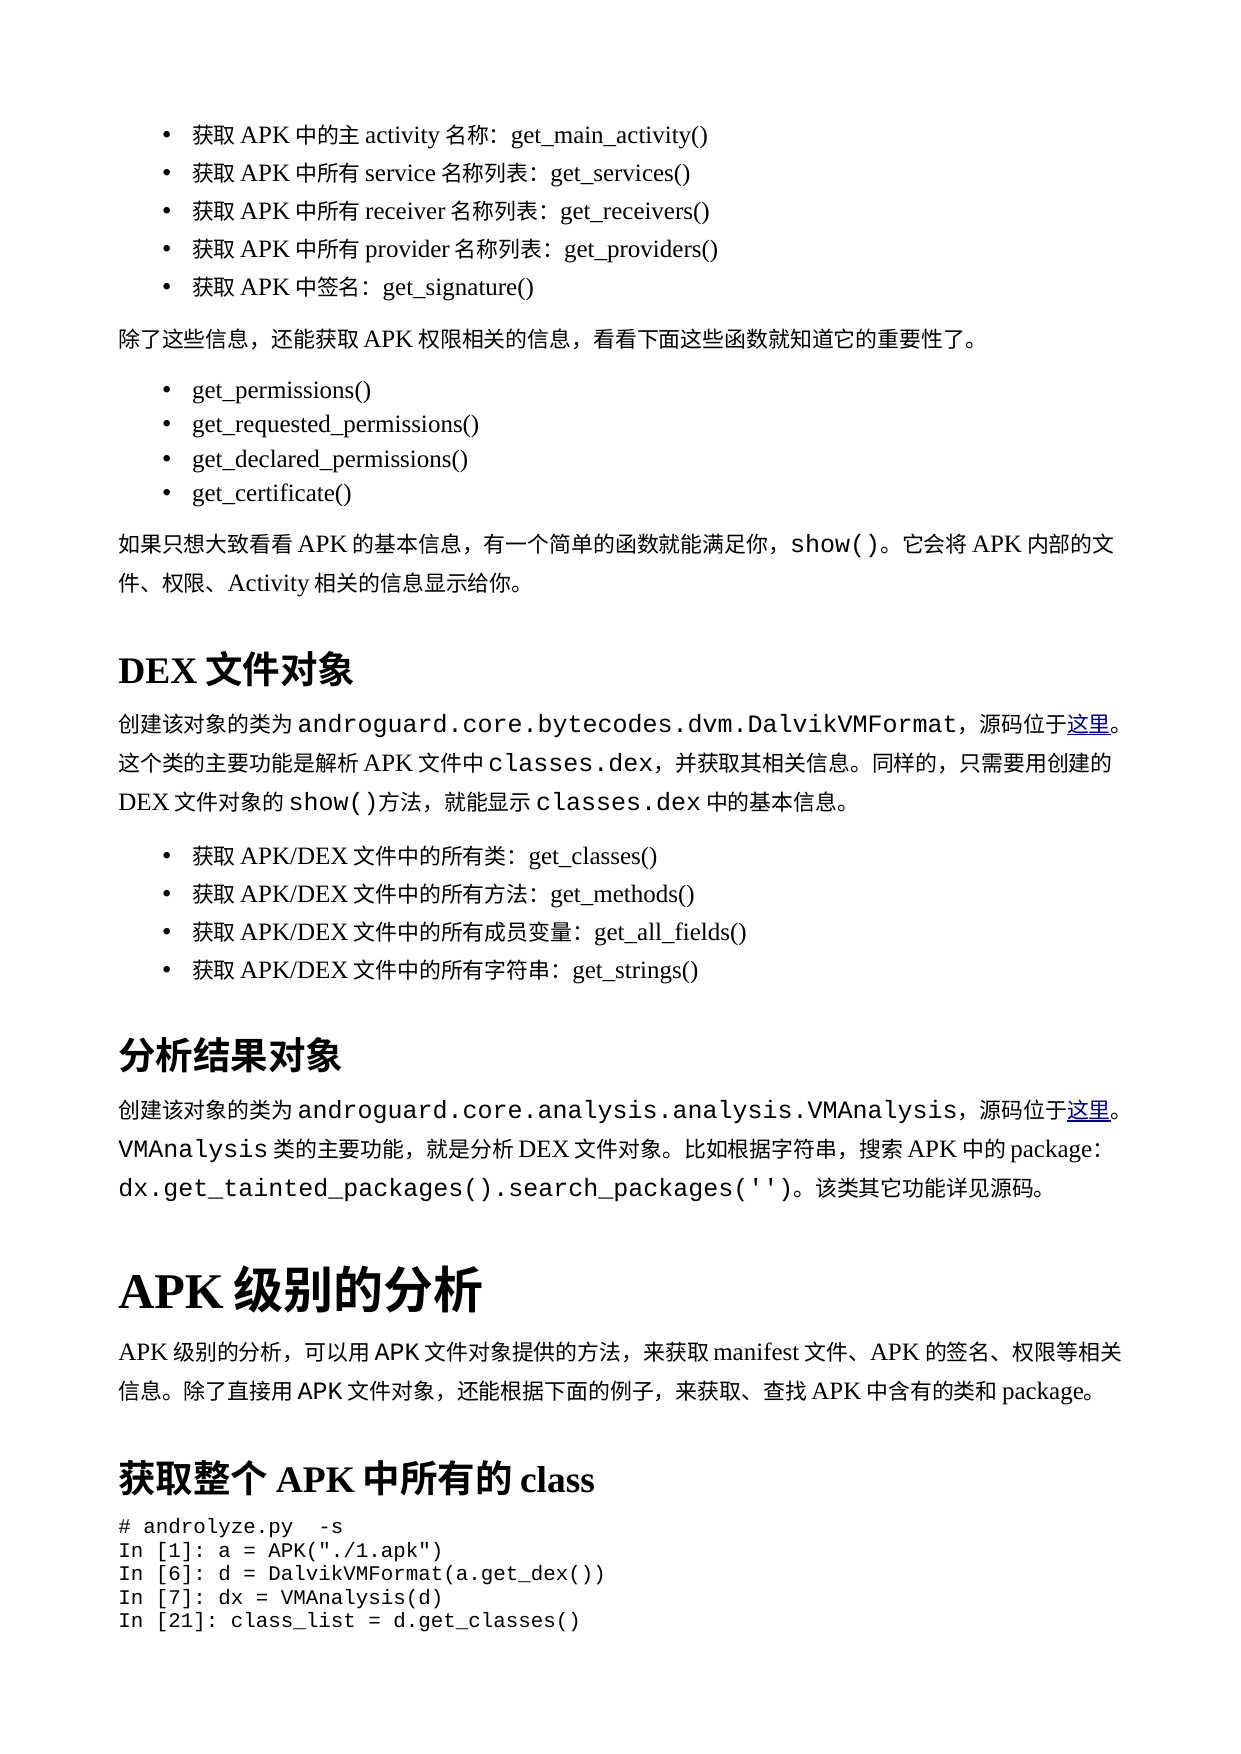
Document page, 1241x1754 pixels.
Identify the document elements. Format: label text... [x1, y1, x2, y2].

subtitle APK级别的分析 [118, 1250, 1122, 1323]
list 获取APK/DEX文件中的所有方法：get_methods() [162, 877, 1122, 908]
subtitle DEX文件对象 [118, 640, 1122, 694]
list 获取APK中签名：get_signature() [162, 270, 1122, 301]
list 获取APK/DEX文件中的所有成员变量：get_all_fields() [162, 915, 1122, 946]
text # androlyze.py -s [118, 1516, 1122, 1539]
list get_requested_permissions() [162, 409, 1122, 438]
list get_certificate() [162, 478, 1122, 507]
list 获取APK中所有service名称列表：get_services() [162, 156, 1122, 188]
list get_declared_permissions() [162, 444, 1122, 472]
text In [6]: d = DalvikVMFormat(a.get_dex()) [118, 1563, 1122, 1587]
text APK级别的分析，可以用APK文件对象提供的方法，来获取manifest文件、APK的签名、权限等相关信息。除了直接用APK文件对象，还能根据下面的例子，来获取、查找APK中含有的类和package。 [118, 1335, 1122, 1407]
subtitle 分析结果对象 [118, 1026, 1122, 1080]
list 获取APK/DEX文件中的所有类：get_classes() [162, 839, 1122, 871]
subtitle 获取整个APK中所有的class [118, 1449, 1122, 1503]
text 除了这些信息，还能获取APK权限相关的信息，看看下面这些函数就知道它的重要性了。 [118, 322, 1122, 354]
text 如果只想大致看看APK的基本信息，有一个简单的函数就能满足你，show()。它会将APK内部的文件、权限、Activity相关的信息显示给你。 [118, 527, 1122, 598]
text In [7]: dx = VMAnalysis(d) [118, 1587, 1122, 1611]
text 创建该对象的类为androguard.core.analysis.analysis.VMAnalysis，源码位于这里。VMAnalysis类的主要功能，就是分析DEX文件对象。比如根据字符串，搜索APK中的package：dx.get_tainted_packages().search_packages('')。该类其它功能详见源码。 [118, 1093, 1122, 1204]
text In [1]: a = APK("./1.apk") [118, 1539, 1122, 1563]
text In [21]: class_list = d.get_classes() [118, 1611, 1122, 1634]
list 获取APK中的主activity名称：get_main_activity() [162, 118, 1122, 150]
list 获取APK中所有receiver名称列表：get_receivers() [162, 194, 1122, 226]
text 创建该对象的类为androguard.core.bytecodes.dvm.DalvikVMFormat，源码位于这里。这个类的主要功能是解析APK文件中classes.dex，并获取其相关信息。同样的，只需要用创建的DEX文件对象的show()方法，就能显示classes.dex中的基本信息。 [118, 707, 1122, 818]
list get_permissions() [162, 375, 1122, 403]
list 获取APK中所有provider名称列表：get_providers() [162, 232, 1122, 263]
list 获取APK/DEX文件中的所有字符串：get_strings() [162, 953, 1122, 984]
